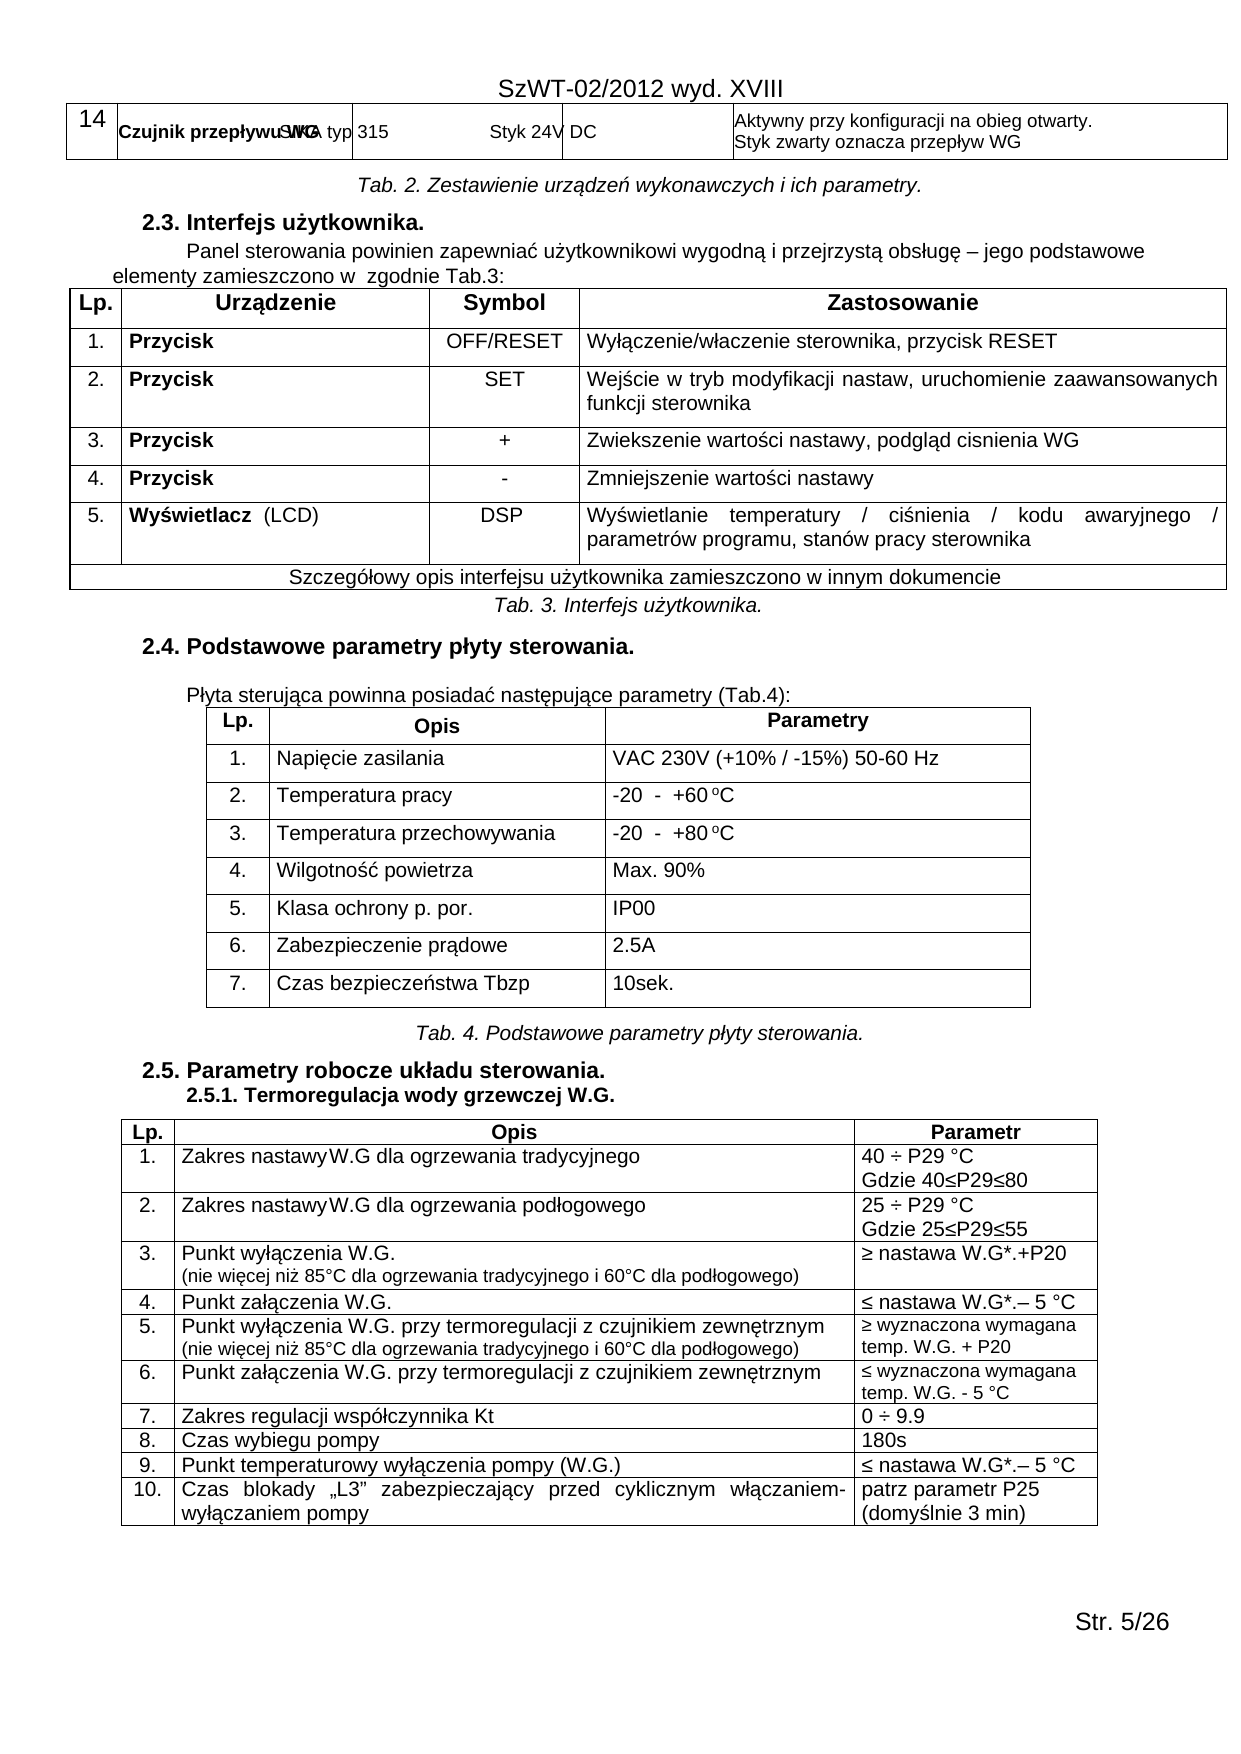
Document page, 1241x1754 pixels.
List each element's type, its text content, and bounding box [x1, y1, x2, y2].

table_cell -20 - +60 oC [606, 783, 1030, 819]
table_cell -20 - +80 oC [606, 820, 1030, 857]
table_cell 2.5A [606, 933, 1030, 969]
table_cell 0 ÷ 9.9 [855, 1404, 1097, 1428]
text Tab. 3. Interfejs użytkownika. [112, 590, 1169, 618]
table_cell Czas blokady „L3” zabezpieczający przed cyklicznym włączaniem-wyłączaniem pompy [175, 1478, 854, 1525]
table_cell 40 ÷ P29 °C Gdzie 40≤P29≤80 [855, 1145, 1097, 1192]
table_cell DSP [430, 503, 579, 563]
table_cell Temperatura przechowywania [270, 820, 605, 857]
table_cell 180s [855, 1429, 1097, 1452]
table_cell 6. [122, 1361, 174, 1403]
table_cell 1. [207, 745, 269, 782]
table_cell 1. [122, 1145, 174, 1192]
table_cell Szczegółowy opis interfejsu użytkownika zamieszczono w innym dokumencie [71, 565, 1226, 588]
table_cell Punkt wyłączenia W.G. (nie więcej niż 85°C dla ogrzewania tradycyjnego i 60°C dla podłogowego) [175, 1242, 854, 1289]
table_cell 4. [71, 466, 121, 502]
table_cell ≥ nastawa W.G*.+P20 [855, 1242, 1097, 1289]
table_cell 3. [71, 428, 121, 464]
table_cell Czas wybiegu pompy [175, 1429, 854, 1452]
table_cell Przycisk [122, 466, 429, 502]
table_cell Punkt temperaturowy wyłączenia pompy (W.G.) [175, 1453, 854, 1477]
table_header Parametr [855, 1120, 1097, 1144]
table_cell IP00 [606, 895, 1030, 932]
text Tab. 4. Podstawowe parametry płyty sterowania. [112, 1020, 1169, 1044]
table_cell 9. [122, 1453, 174, 1477]
table_cell Wejście w tryb modyfikacji nastaw, uruchomienie zaawansowanych funkcji sterownika [580, 367, 1226, 427]
table_cell 3. [122, 1242, 174, 1289]
text Panel sterowania powinien zapewniać użytkownikowi wygodną i przejrzystą obsługę – jego podstawowe elementy zamieszczono w zgodnie Tab.3: [112, 235, 1169, 288]
table_cell Styk 24V DC [563, 104, 733, 159]
table_cell Punkt wyłączenia W.G. przy termoregulacji z czujnikiem zewnętrznym (nie więcej niż 85°C dla ogrzewania tradycyjnego i 60°C dla podłogowego) [175, 1315, 854, 1359]
text Tab. 2. Zestawienie urządzeń wykonawczych i ich parametry. [112, 173, 1169, 197]
table_cell 5. [71, 503, 121, 563]
table_header Opis [270, 708, 605, 744]
table_cell Wyłączenie/właczenie sterownika, przycisk RESET [580, 329, 1226, 366]
subtitle 2.3. Interfejs użytkownika. [142, 209, 1169, 235]
table_cell ≤ nastawa W.G*.– 5 °C [855, 1453, 1097, 1477]
table_cell 10. [122, 1478, 174, 1525]
table_cell SET [430, 367, 579, 427]
table_cell Temperatura pracy [270, 783, 605, 819]
table_cell SIKA typ 315 [353, 104, 562, 159]
table_cell Zakres regulacji współczynnika Kt [175, 1404, 854, 1428]
subtitle 2.5. Parametry robocze układu sterowania. [142, 1057, 1169, 1083]
table_cell 7. [122, 1404, 174, 1428]
table_header Lp. [122, 1120, 174, 1144]
table_cell 1. [71, 329, 121, 366]
table_cell 5. [207, 895, 269, 932]
table_cell 3. [207, 820, 269, 857]
table_cell 6. [207, 933, 269, 969]
table_cell Klasa ochrony p. por. [270, 895, 605, 932]
table_cell 2. [207, 783, 269, 819]
table_cell OFF/RESET [430, 329, 579, 366]
table_cell 4. [122, 1290, 174, 1313]
table_cell Przycisk [122, 367, 429, 427]
table_header Parametry [606, 708, 1030, 744]
subtitle 2.4. Podstawowe parametry płyty sterowania. [142, 633, 1169, 659]
table_cell Wilgotność powietrza [270, 858, 605, 894]
table_cell Przycisk [122, 428, 429, 464]
table_cell Aktywny przy konfiguracji na obieg otwarty. Styk zwarty oznacza przepływ WG [734, 104, 1227, 159]
table_header Zastosowanie [580, 289, 1226, 328]
table_cell Punkt załączenia W.G. przy termoregulacji z czujnikiem zewnętrznym [175, 1361, 854, 1403]
table_cell Zakres nastawy W.G dla ogrzewania podłogowego [175, 1193, 854, 1241]
table_header Lp. [71, 289, 121, 328]
table_cell 7. [207, 970, 269, 1007]
table_cell Punkt załączenia W.G. [175, 1290, 854, 1313]
table_header Lp. [207, 708, 269, 744]
table_header Urządzenie [122, 289, 429, 328]
table_cell 2. [122, 1193, 174, 1241]
table_cell ≤ nastawa W.G*.– 5 °C [855, 1290, 1097, 1313]
table_cell 8. [122, 1429, 174, 1452]
table_header Symbol [430, 289, 579, 328]
table_cell 10sek. [606, 970, 1030, 1007]
table_cell 14 [67, 104, 117, 159]
text Płyta sterująca powinna posiadać następujące parametry (Tab.4): [112, 683, 1169, 707]
table_cell Napięcie zasilania [270, 745, 605, 782]
table_cell Zmniejszenie wartości nastawy [580, 466, 1226, 502]
table_cell - [430, 466, 579, 502]
table_cell ≤ wyznaczona wymagana temp. W.G. - 5 °C [855, 1361, 1097, 1403]
table_cell Wyświetlanie temperatury / ciśnienia / kodu awaryjnego / parametrów programu, stanów pracy sterownika [580, 503, 1226, 563]
table_cell Zabezpieczenie prądowe [270, 933, 605, 969]
table_cell VAC 230V (+10% / -15%) 50-60 Hz [606, 745, 1030, 782]
table_cell Max. 90% [606, 858, 1030, 894]
table_cell Przycisk [122, 329, 429, 366]
table_cell Wyświetlacz (LCD) [122, 503, 429, 563]
subtitle 2.5.1. Termoregulacja wody grzewczej W.G. [186, 1083, 1169, 1107]
table_cell 2. [71, 367, 121, 427]
table_cell Zwiekszenie wartości nastawy, podgląd cisnienia WG [580, 428, 1226, 464]
table_cell patrz parametr P25 (domyślnie 3 min) [855, 1478, 1097, 1525]
table_cell Czujnik przepływu WG [118, 104, 352, 159]
table_cell + [430, 428, 579, 464]
table_cell 25 ÷ P29 °C Gdzie 25≤P29≤55 [855, 1193, 1097, 1241]
table_cell ≥ wyznaczona wymagana temp. W.G. + P20 [855, 1315, 1097, 1359]
table_header Opis [175, 1120, 854, 1144]
table_cell Czas bezpieczeństwa Tbzp [270, 970, 605, 1007]
table_cell 5. [122, 1315, 174, 1359]
table_cell Zakres nastawy W.G dla ogrzewania tradycyjnego [175, 1145, 854, 1192]
table_cell 4. [207, 858, 269, 894]
